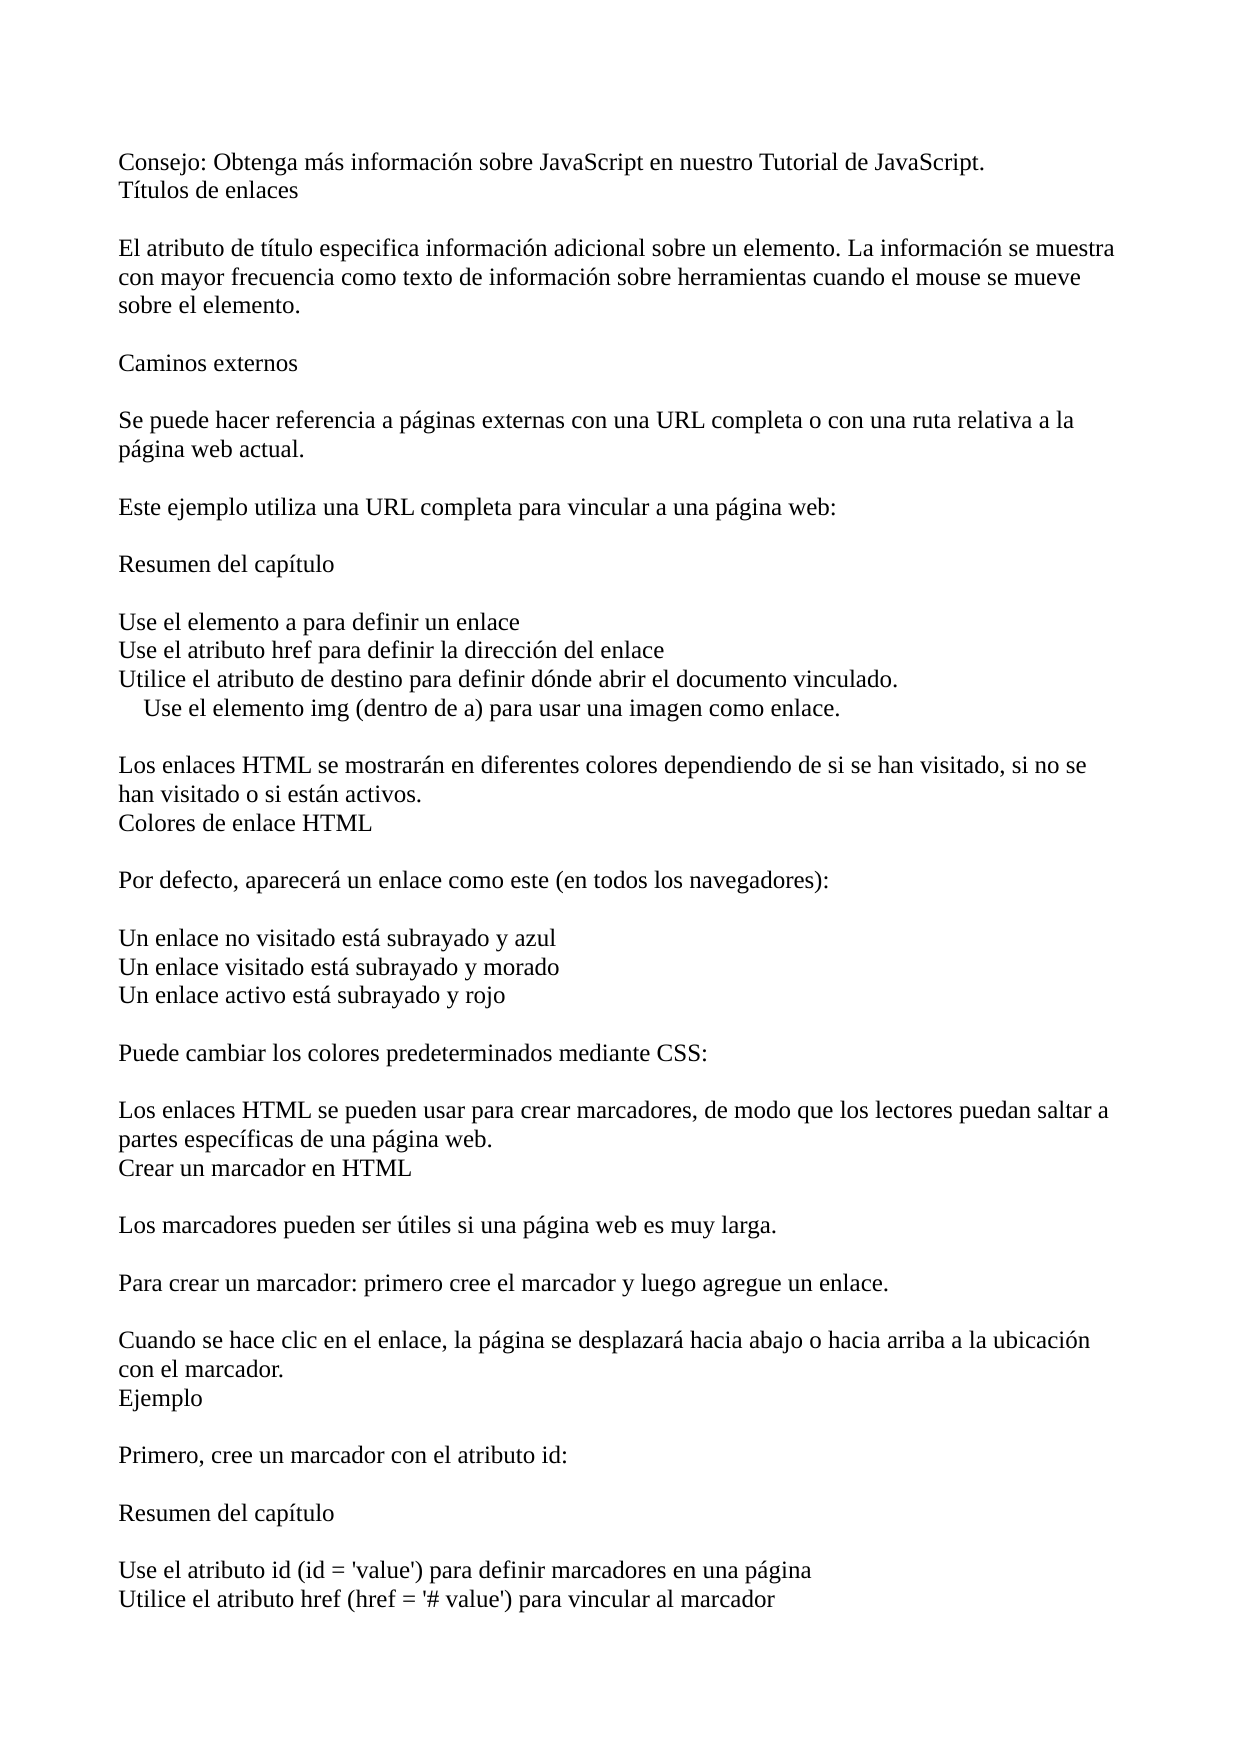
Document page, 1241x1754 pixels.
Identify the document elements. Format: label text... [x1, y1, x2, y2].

text Para crear un marcador: primero cree el marcador y luego agregue un enlace. [118, 1268, 1122, 1297]
text Cuando se hace clic en el enlace, la página se desplazará hacia abajo o hacia arriba a la ubicación con el marcador. [118, 1326, 1122, 1383]
text Un enlace no visitado está subrayado y azul [118, 923, 1122, 952]
text Los enlaces HTML se pueden usar para crear marcadores, de modo que los lectores puedan saltar a partes específicas de una página web. [118, 1096, 1122, 1153]
text Use el atributo href para definir la dirección del enlace [118, 636, 1122, 664]
text Puede cambiar los colores predeterminados mediante CSS: [118, 1038, 1122, 1067]
text Use el elemento a para definir un enlace [118, 607, 1122, 636]
text Se puede hacer referencia a páginas externas con una URL completa o con una ruta relativa a la página web actual. [118, 406, 1122, 463]
text Ejemplo [118, 1383, 1122, 1412]
text Consejo: Obtenga más información sobre JavaScript en nuestro Tutorial de JavaScript. [118, 147, 1122, 176]
text Utilice el atributo href (href = '# value') para vincular al marcador [118, 1584, 1122, 1613]
text Por defecto, aparecerá un enlace como este (en todos los navegadores): [118, 866, 1122, 894]
text Use el elemento img (dentro de a) para usar una imagen como enlace. [118, 693, 1122, 722]
text Use el atributo id (id = 'value') para definir marcadores en una página [118, 1556, 1122, 1584]
text Primero, cree un marcador con el atributo id: [118, 1441, 1122, 1469]
text Los marcadores pueden ser útiles si una página web es muy larga. [118, 1211, 1122, 1239]
text Utilice el atributo de destino para definir dónde abrir el documento vinculado. [118, 664, 1122, 693]
text El atributo de título especifica información adicional sobre un elemento. La información se muestra con mayor frecuencia como texto de información sobre herramientas cuando el mouse se mueve sobre el elemento. [118, 233, 1122, 319]
text Un enlace activo está subrayado y rojo [118, 981, 1122, 1009]
text Colores de enlace HTML [118, 808, 1122, 837]
text Títulos de enlaces [118, 176, 1122, 204]
text Resumen del capítulo [118, 549, 1122, 578]
text Los enlaces HTML se mostrarán en diferentes colores dependiendo de si se han visitado, si no se han visitado o si están activos. [118, 751, 1122, 808]
text Este ejemplo utiliza una URL completa para vincular a una página web: [118, 492, 1122, 521]
text Resumen del capítulo [118, 1498, 1122, 1527]
text Caminos externos [118, 348, 1122, 377]
text Crear un marcador en HTML [118, 1153, 1122, 1182]
text Un enlace visitado está subrayado y morado [118, 952, 1122, 981]
